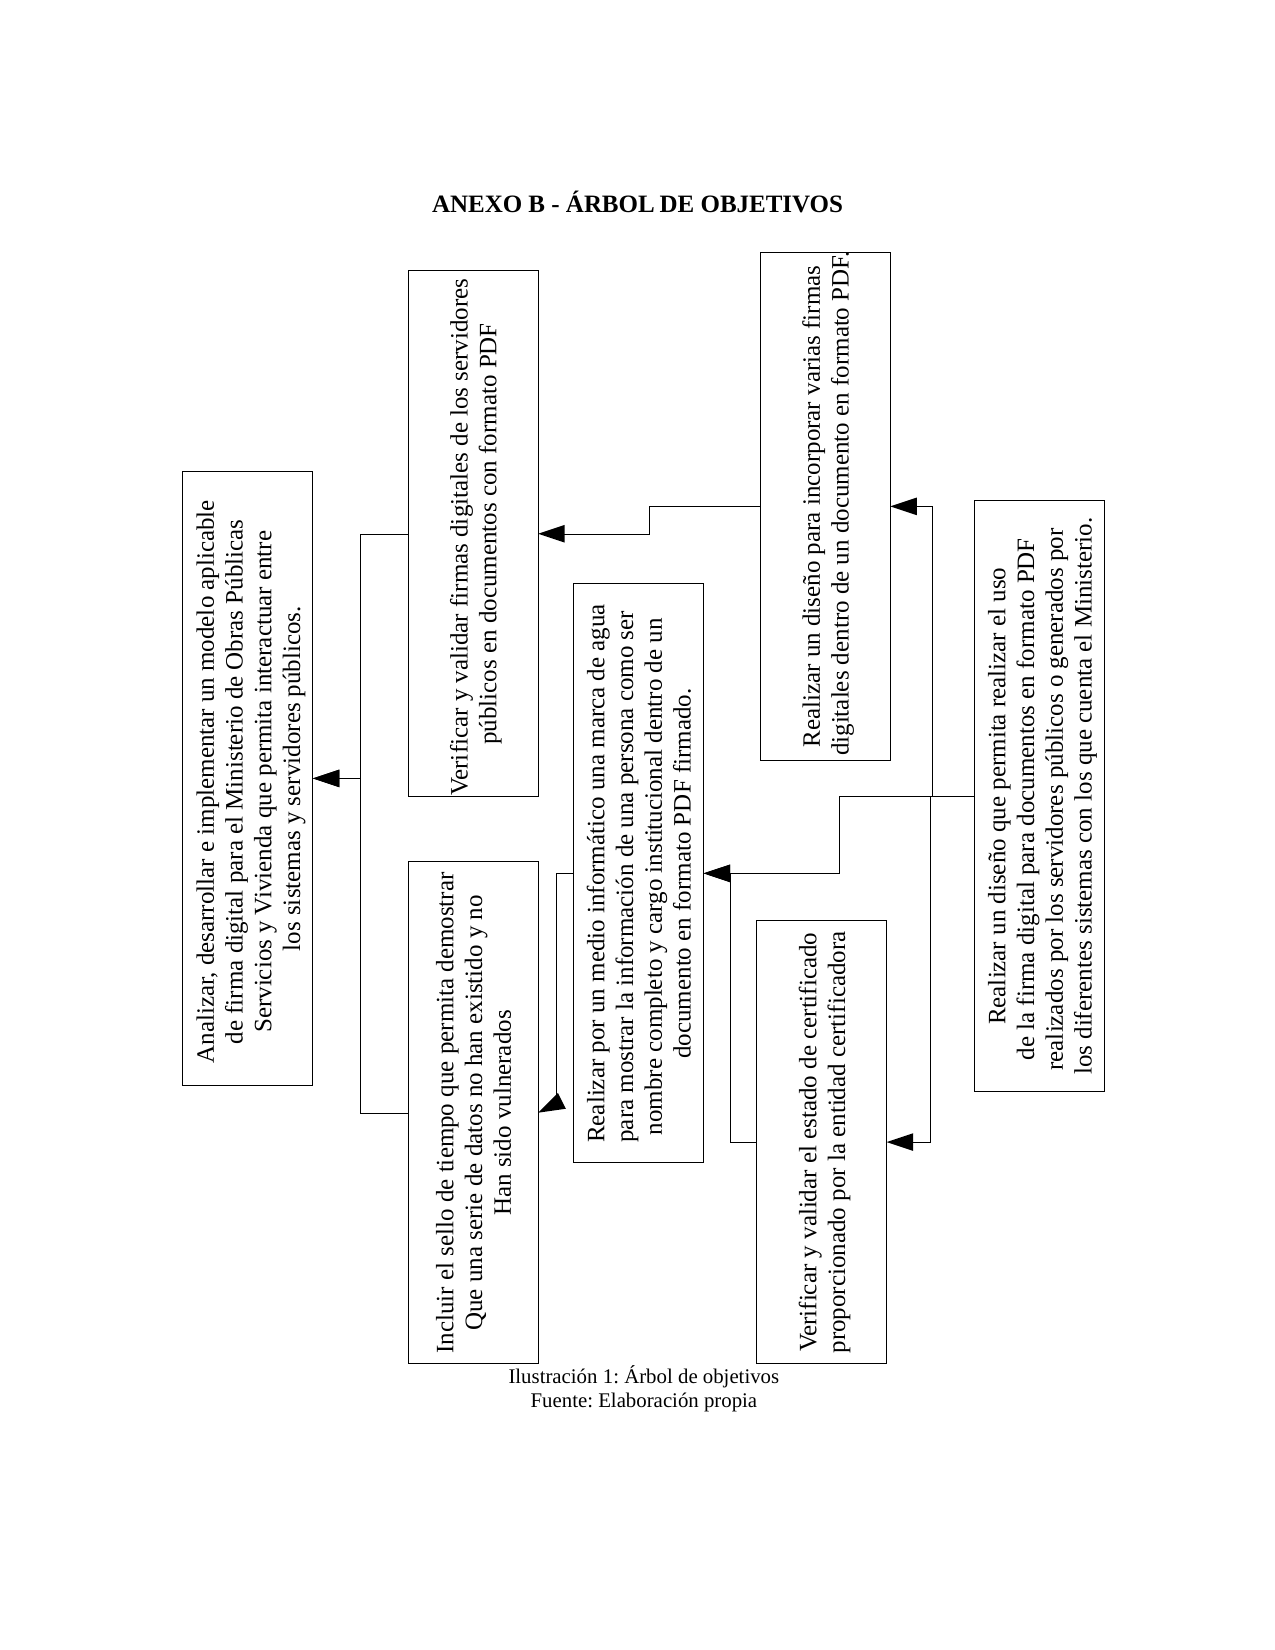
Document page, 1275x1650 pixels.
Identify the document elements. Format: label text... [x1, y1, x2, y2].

text Ilustración 1: Árbol de objetivos [361, 507, 932, 1113]
text Ilustración 1: Árbol de objetivos [183, 779, 1104, 1388]
text ANEXO B - ÁRBOL DE OBJETIVOS [177, 189, 1098, 218]
text Ilustración 1: Árbol de objetivos [183, 284, 408, 778]
text Ilustración 1: Árbol de objetivos [731, 797, 930, 1142]
text Ilustración 1: Árbol de objetivos [539, 284, 760, 534]
text Ilustración 1: Árbol de objetivos [891, 284, 1104, 796]
text Fuente: Elaboración propia [183, 1388, 1104, 1412]
